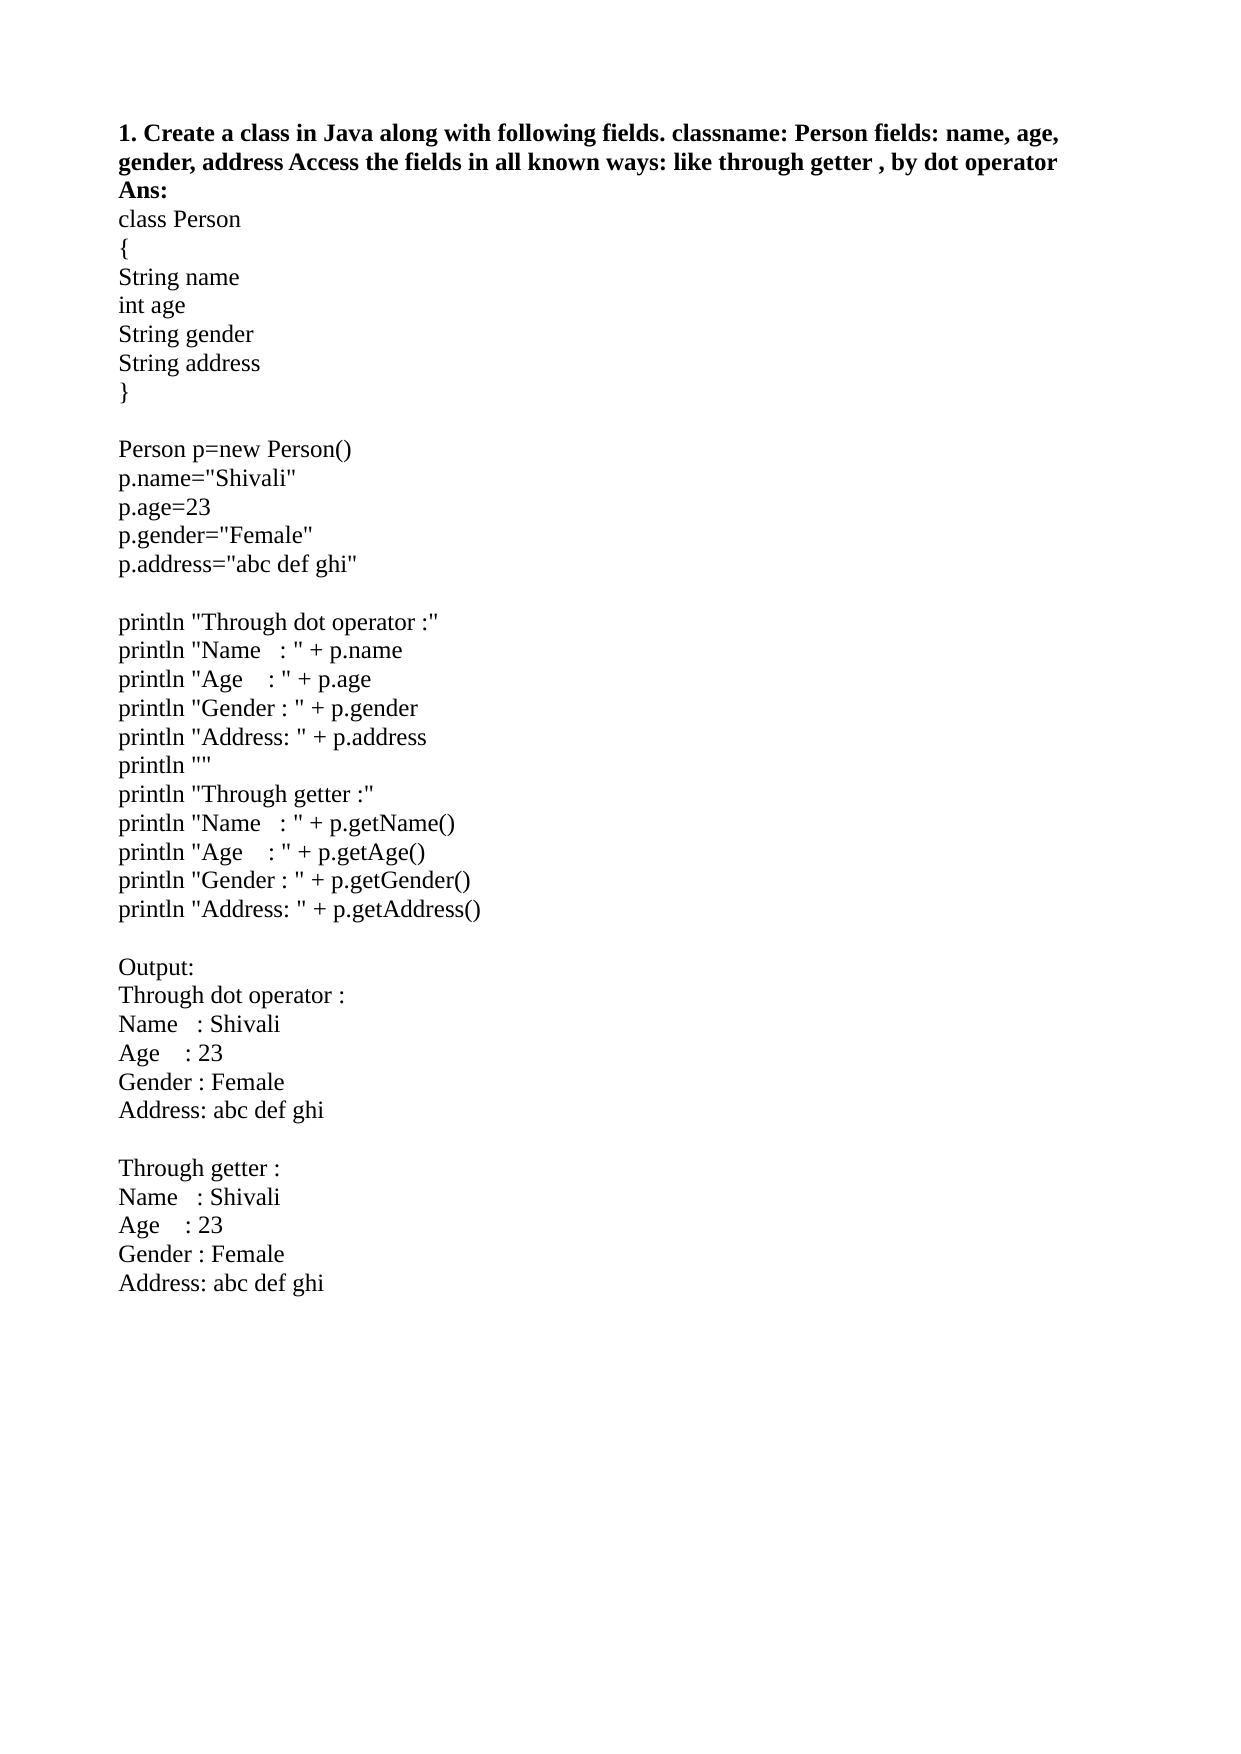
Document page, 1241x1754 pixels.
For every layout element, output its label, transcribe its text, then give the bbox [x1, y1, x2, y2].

text println "Gender : " + p.getGender() [118, 866, 1122, 894]
text String address [118, 348, 1122, 377]
text p.gender="Female" [118, 521, 1122, 549]
text Age : 23 [118, 1038, 1122, 1067]
text Through dot operator : [118, 981, 1122, 1009]
text println "Age : " + p.age [118, 664, 1122, 693]
text println "Through dot operator :" [118, 607, 1122, 636]
text println "Gender : " + p.gender [118, 693, 1122, 722]
text println "Address: " + p.getAddress() [118, 894, 1122, 923]
text 1. Create a class in Java along with following fields. classname: Person fields: name, age, gender, address Access the fields in all known ways: like through getter , by dot operator [118, 118, 1122, 176]
text p.name="Shivali" [118, 463, 1122, 492]
text Name : Shivali [118, 1182, 1122, 1211]
text Through getter : [118, 1153, 1122, 1182]
text p.age=23 [118, 492, 1122, 521]
text { [118, 233, 1122, 262]
text Ans: [118, 176, 1122, 204]
text Name : Shivali [118, 1009, 1122, 1038]
text class Person [118, 204, 1122, 233]
text Address: abc def ghi [118, 1268, 1122, 1297]
text String gender [118, 319, 1122, 348]
text String name [118, 262, 1122, 291]
text int age [118, 291, 1122, 319]
text println "Name : " + p.getName() [118, 808, 1122, 837]
text println "Age : " + p.getAge() [118, 837, 1122, 866]
text Gender : Female [118, 1239, 1122, 1268]
text Gender : Female [118, 1067, 1122, 1096]
text Person p=new Person() [118, 434, 1122, 463]
text } [118, 377, 1122, 406]
text println "Name : " + p.name [118, 636, 1122, 664]
text Age : 23 [118, 1211, 1122, 1239]
text println "Address: " + p.address [118, 722, 1122, 751]
text p.address="abc def ghi" [118, 549, 1122, 578]
text println "" [118, 751, 1122, 779]
text Output: [118, 952, 1122, 981]
text Address: abc def ghi [118, 1096, 1122, 1124]
text println "Through getter :" [118, 779, 1122, 808]
